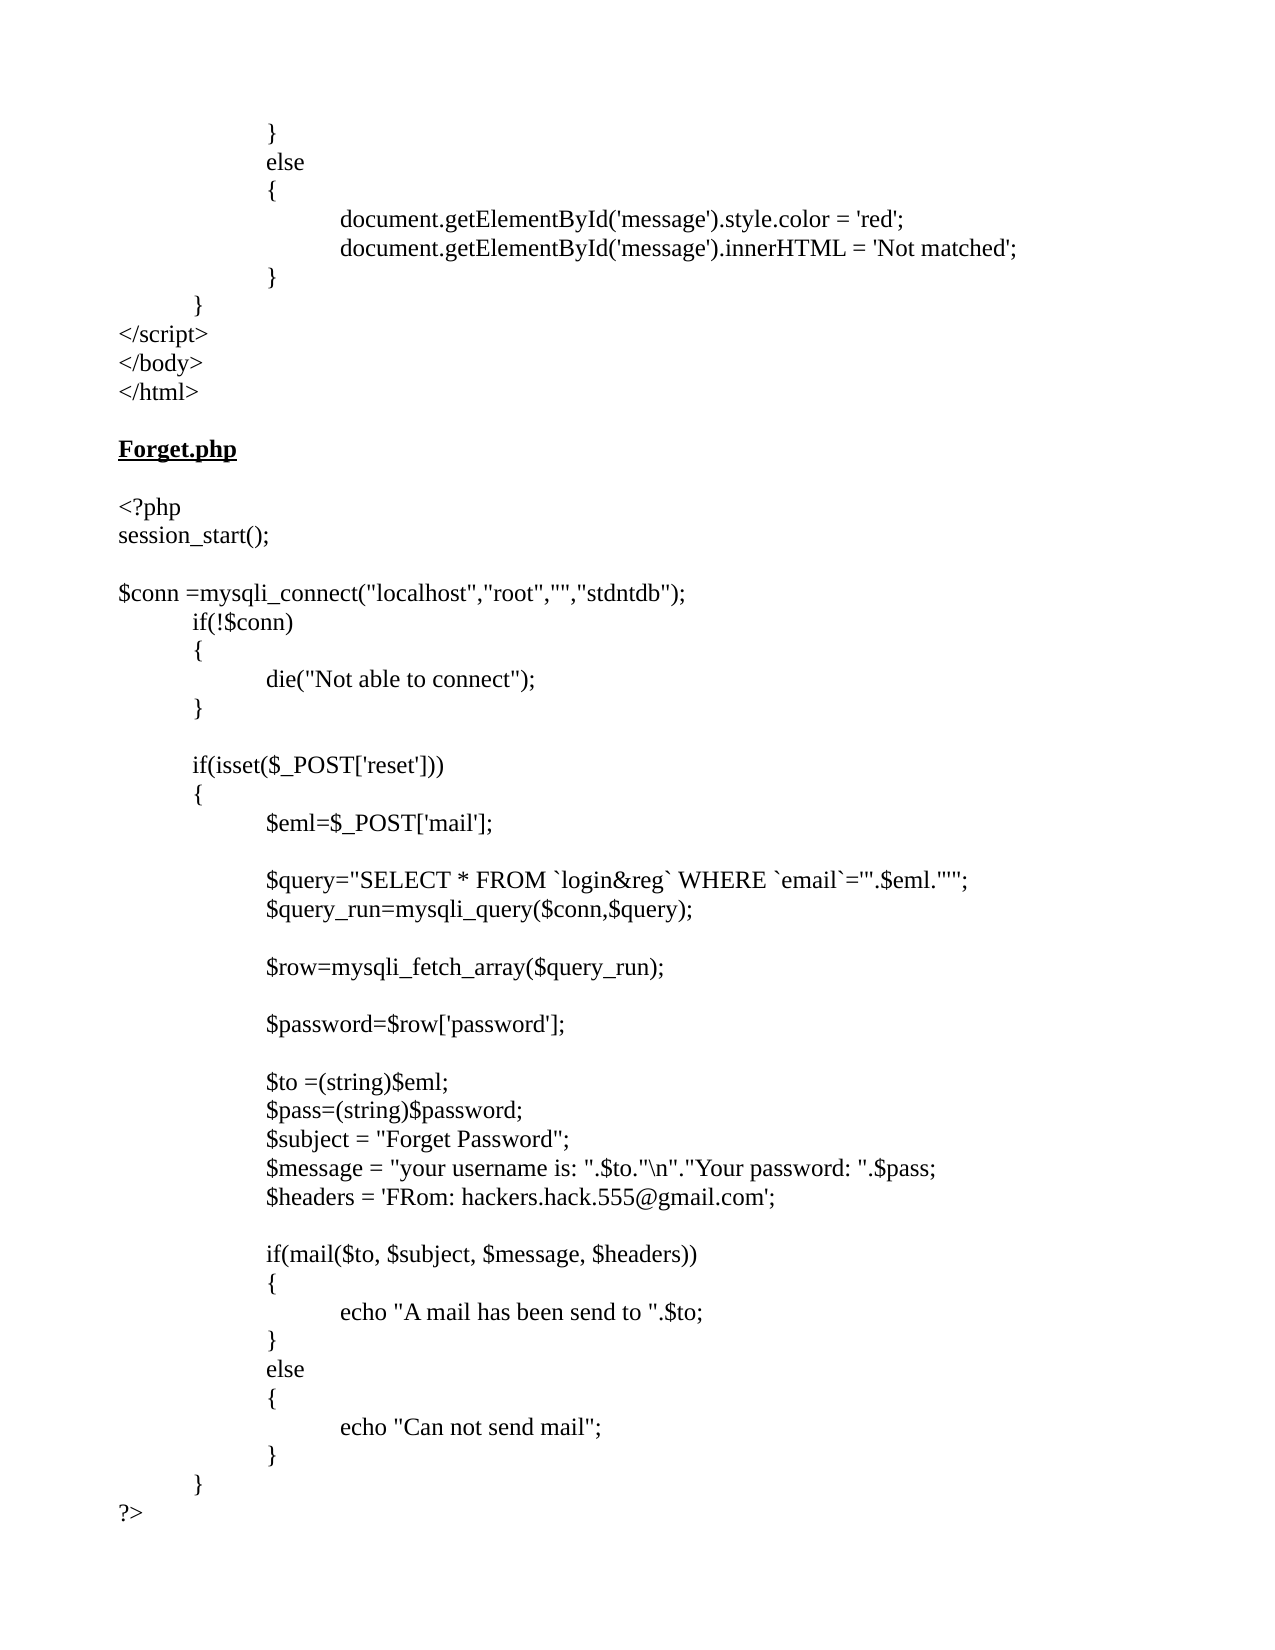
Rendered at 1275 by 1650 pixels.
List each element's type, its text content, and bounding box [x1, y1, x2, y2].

text } [118, 693, 1157, 722]
text } [118, 1441, 1157, 1469]
text echo "Can not send mail"; [118, 1412, 1157, 1441]
text $row=mysqli_fetch_array($query_run); [118, 952, 1157, 981]
text } [118, 118, 1157, 147]
text $password=$row['password']; [118, 1009, 1157, 1038]
text $eml=$_POST['mail']; [118, 808, 1157, 837]
text { [118, 636, 1157, 664]
text { [118, 1383, 1157, 1412]
text $query="SELECT * FROM `login&reg` WHERE `email`='".$eml."'"; [118, 866, 1157, 894]
text $conn =mysqli_connect("localhost","root","","stdntdb"); [118, 578, 1157, 607]
text die("Not able to connect"); [118, 664, 1157, 693]
text } [118, 291, 1157, 319]
text ?> [118, 1498, 1157, 1527]
text document.getElementById('message').innerHTML = 'Not matched'; [118, 233, 1157, 262]
text if(!$conn) [118, 607, 1157, 636]
text } [118, 1326, 1157, 1354]
text else [118, 1354, 1157, 1383]
text </body> [118, 348, 1157, 377]
text } [118, 262, 1157, 291]
text $subject = "Forget Password"; [118, 1124, 1157, 1153]
text session_start(); [118, 521, 1157, 549]
text </html> [118, 377, 1157, 406]
text else [118, 147, 1157, 176]
text if(mail($to, $subject, $message, $headers)) [118, 1239, 1157, 1268]
text $query_run=mysqli_query($conn,$query); [118, 894, 1157, 923]
text $headers = 'FRom: hackers.hack.555@gmail.com'; [118, 1182, 1157, 1211]
text $to =(string)$eml; [118, 1067, 1157, 1096]
text } [118, 1469, 1157, 1498]
text echo "A mail has been send to ".$to; [118, 1297, 1157, 1326]
text $message = "your username is: ".$to."\n"."Your password: ".$pass; [118, 1153, 1157, 1182]
text { [118, 1268, 1157, 1297]
text if(isset($_POST['reset'])) [118, 751, 1157, 779]
text { [118, 176, 1157, 204]
text document.getElementById('message').style.color = 'red'; [118, 204, 1157, 233]
text $pass=(string)$password; [118, 1096, 1157, 1124]
text <?php [118, 492, 1157, 521]
text { [118, 779, 1157, 808]
text Forget.php [118, 434, 1157, 463]
text </script> [118, 319, 1157, 348]
